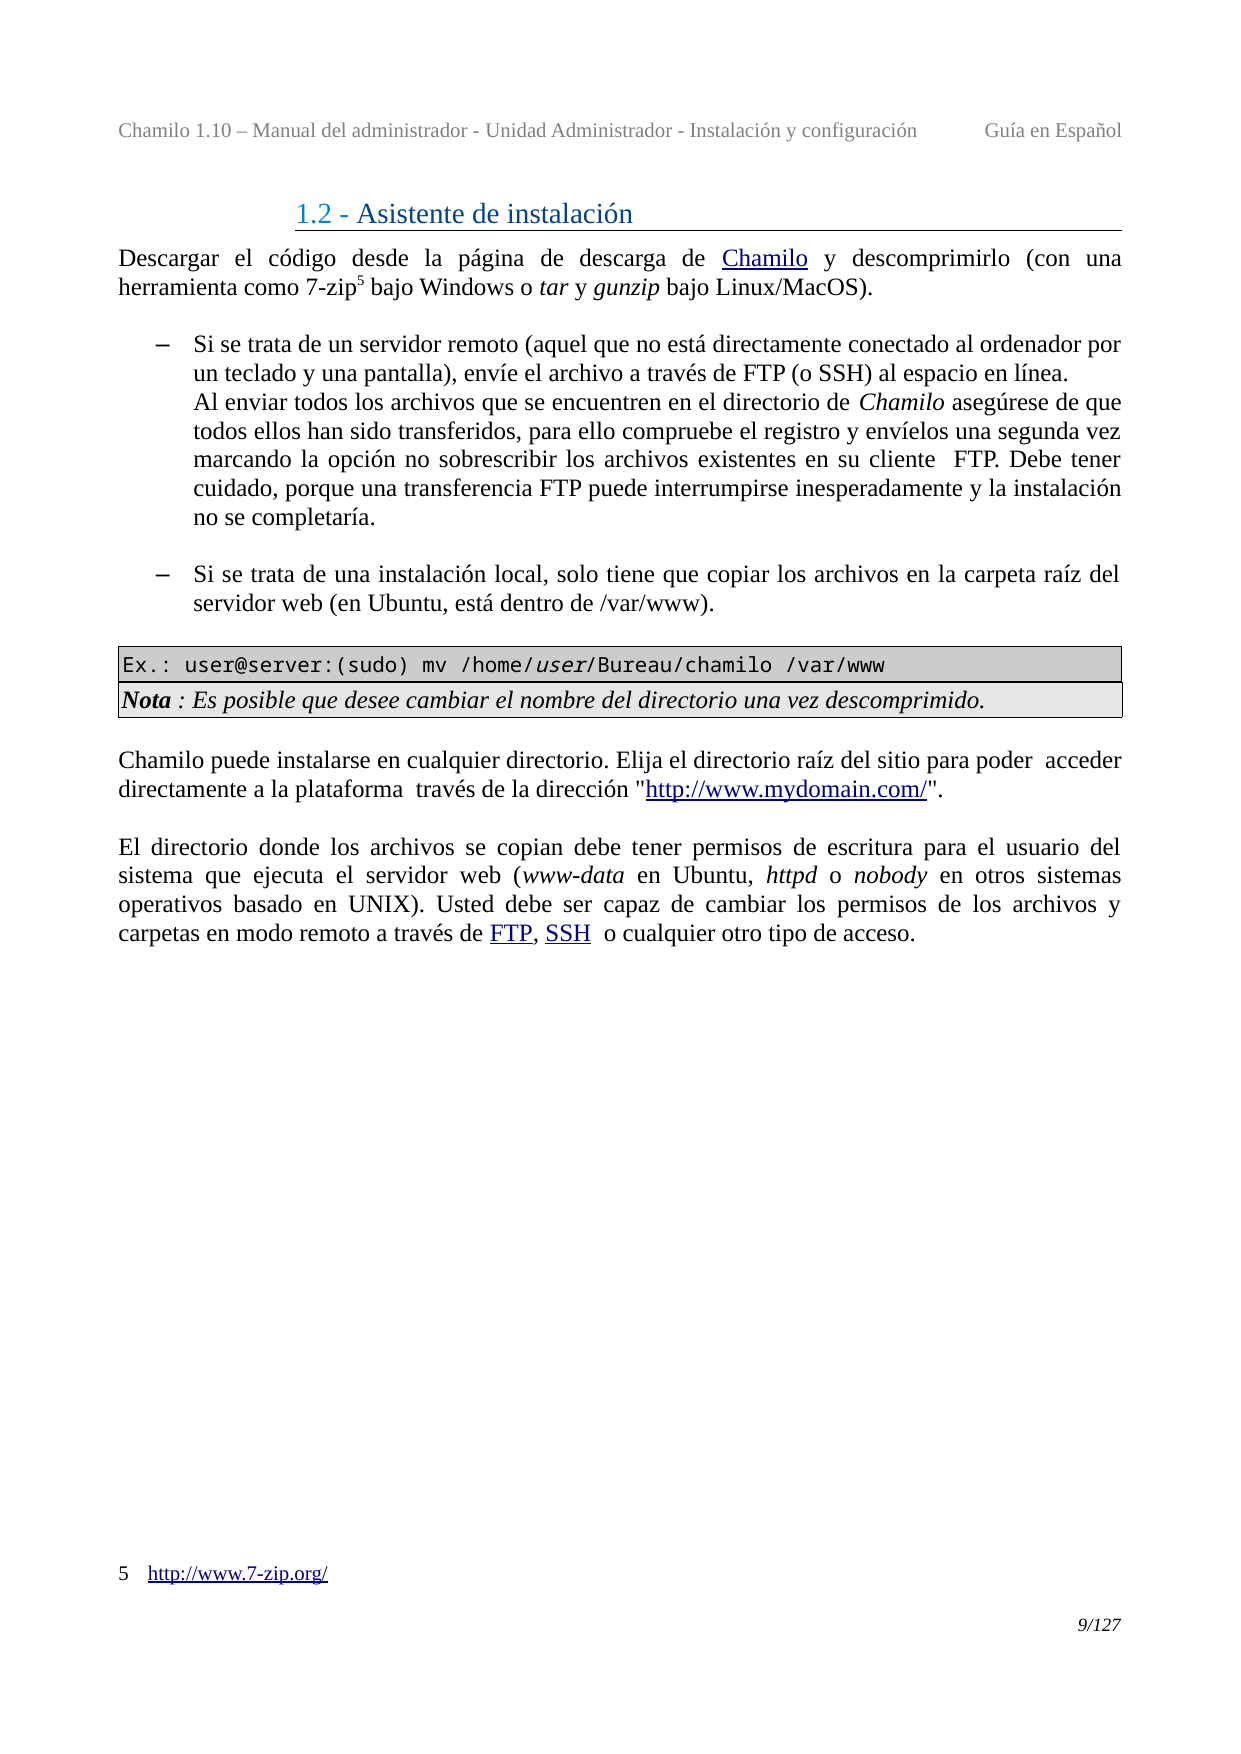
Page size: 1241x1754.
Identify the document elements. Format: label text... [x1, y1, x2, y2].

text Descargar el código desde la página de descarga de Chamilo y descomprimirlo (con una herramienta como 7-zip bajo Windows o tar y gunzip bajo Linux/MacOS). [118, 243, 1122, 301]
list Si se trata de un servidor remoto (aquel que no está directamente conectado al ordenador por un teclado y una pantalla), envíe el archivo a través de FTP (o SSH) al espacio en línea. [156, 329, 1122, 387]
text Ex.: user@server:(sudo) mv /home/user/Bureau/chamilo /var/www [119, 647, 1121, 681]
text Chamilo puede instalarse en cualquier directorio. Elija el directorio raíz del sitio para poder acceder directamente a la plataforma través de la dirección "http://www.mydomain.com/". [118, 746, 1122, 803]
subtitle Asistente de instalación [295, 197, 1122, 230]
text El directorio donde los archivos se copian debe tener permisos de escritura para el usuario del sistema que ejecuta el servidor web (www-data en Ubuntu, httpd o nobody en otros sistemas operativos basado en UNIX). Usted debe ser capaz de cambiar los permisos de los archivos y carpetas en modo remoto a través de FTP, SSH o cualquier otro tipo de acceso. [118, 832, 1122, 947]
text Nota : Es posible que desee cambiar el nombre del directorio una vez descomprimido. [119, 683, 1122, 717]
list Si se trata de una instalación local, solo tiene que copiar los archivos en la carpeta raíz del servidor web (en Ubuntu, está dentro de /var/www). [156, 559, 1122, 617]
list Al enviar todos los archivos que se encuentren en el directorio de Chamilo asegúrese de que todos ellos han sido transferidos, para ello compruebe el registro y envíelos una segunda vez marcando la opción no sobrescribir los archivos existentes en su cliente FTP. Debe tener cuidado, porque una transferencia FTP puede interrumpirse inesperadamente y la instalación no se completaría. [156, 387, 1122, 531]
text http://www.7-zip.org/ [118, 1561, 1122, 1585]
